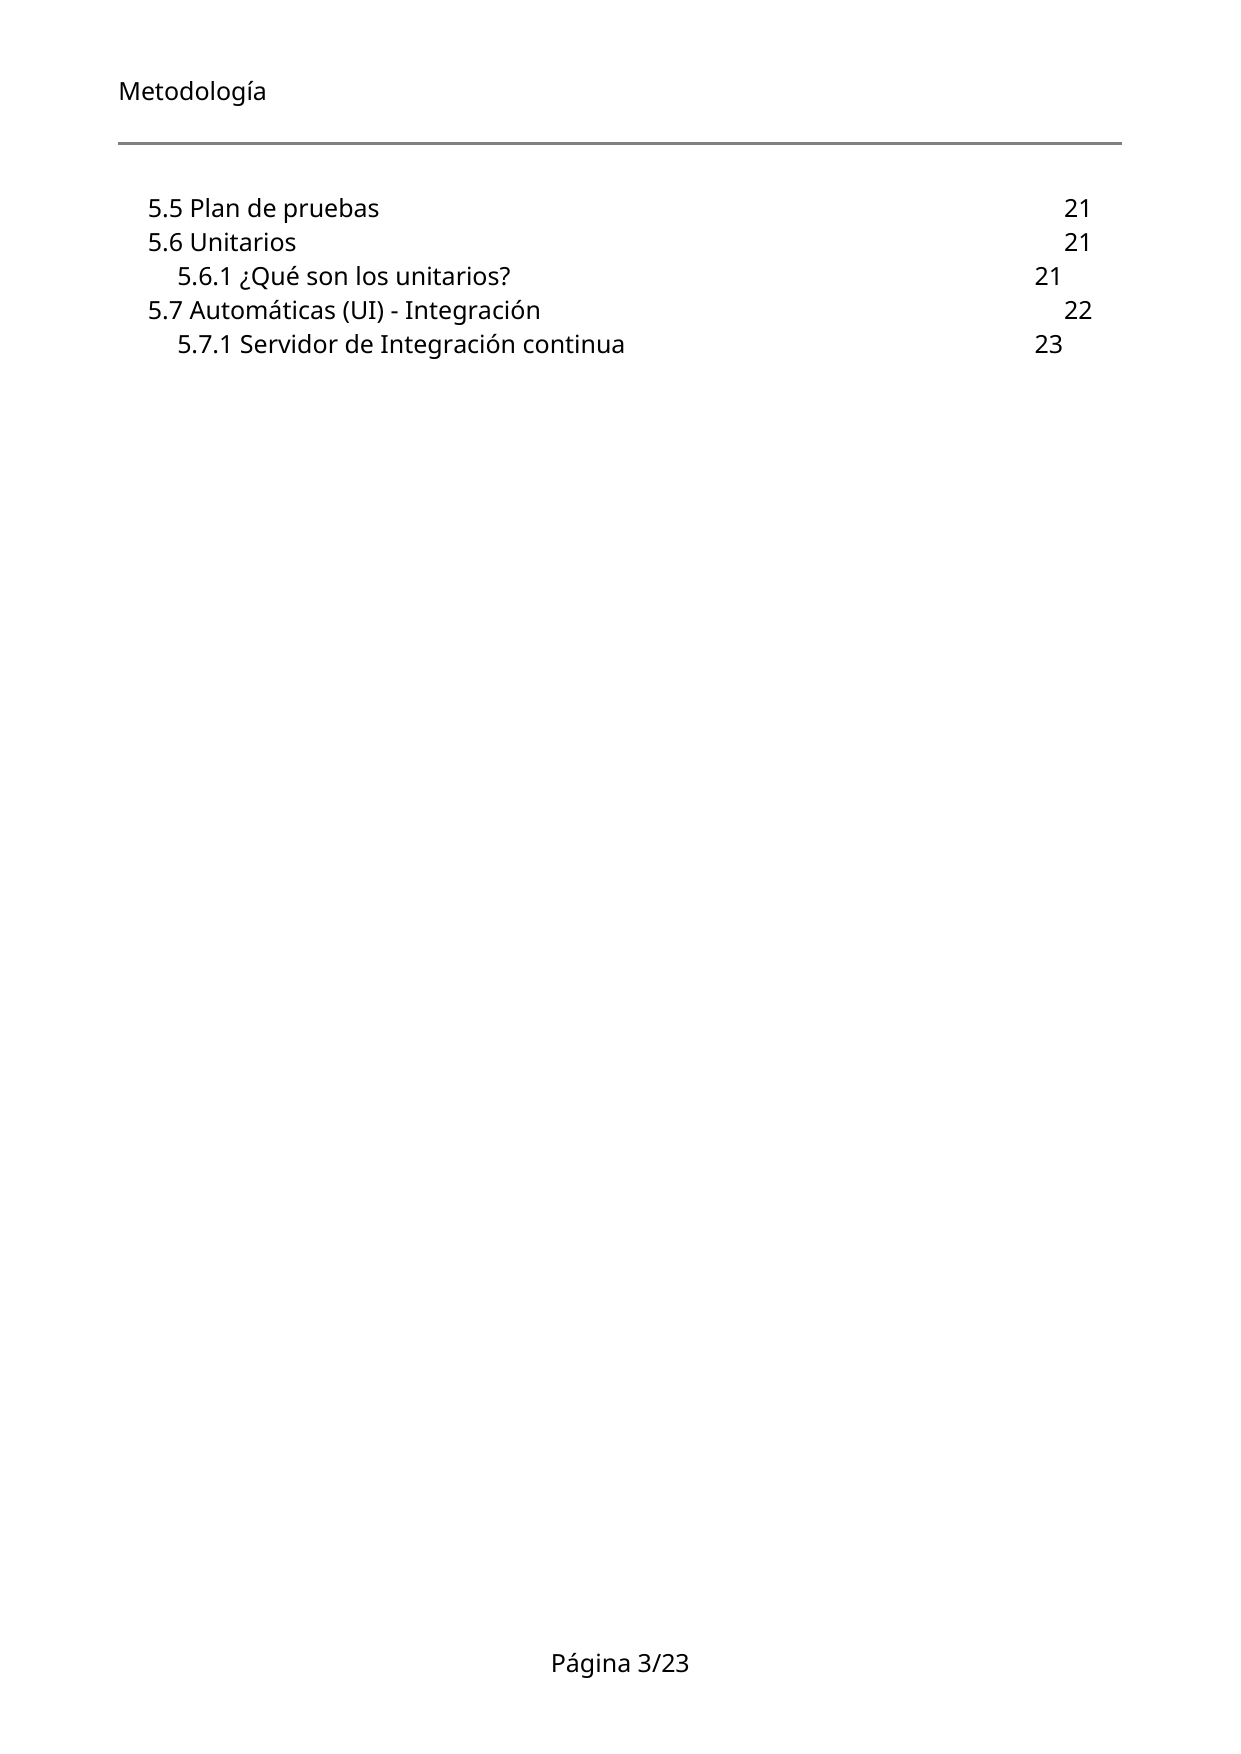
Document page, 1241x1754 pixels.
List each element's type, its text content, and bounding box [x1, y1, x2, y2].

text 5.6.1 ¿Qué son los unitarios? 21 [177, 259, 1122, 293]
text 5.7 Automáticas (UI) - Integración 22 [148, 293, 1122, 327]
text 5.6 Unitarios 21 [148, 225, 1122, 259]
text 5.7.1 Servidor de Integración continua 23 [177, 327, 1122, 361]
text 5.5 Plan de pruebas 21 [148, 191, 1122, 225]
